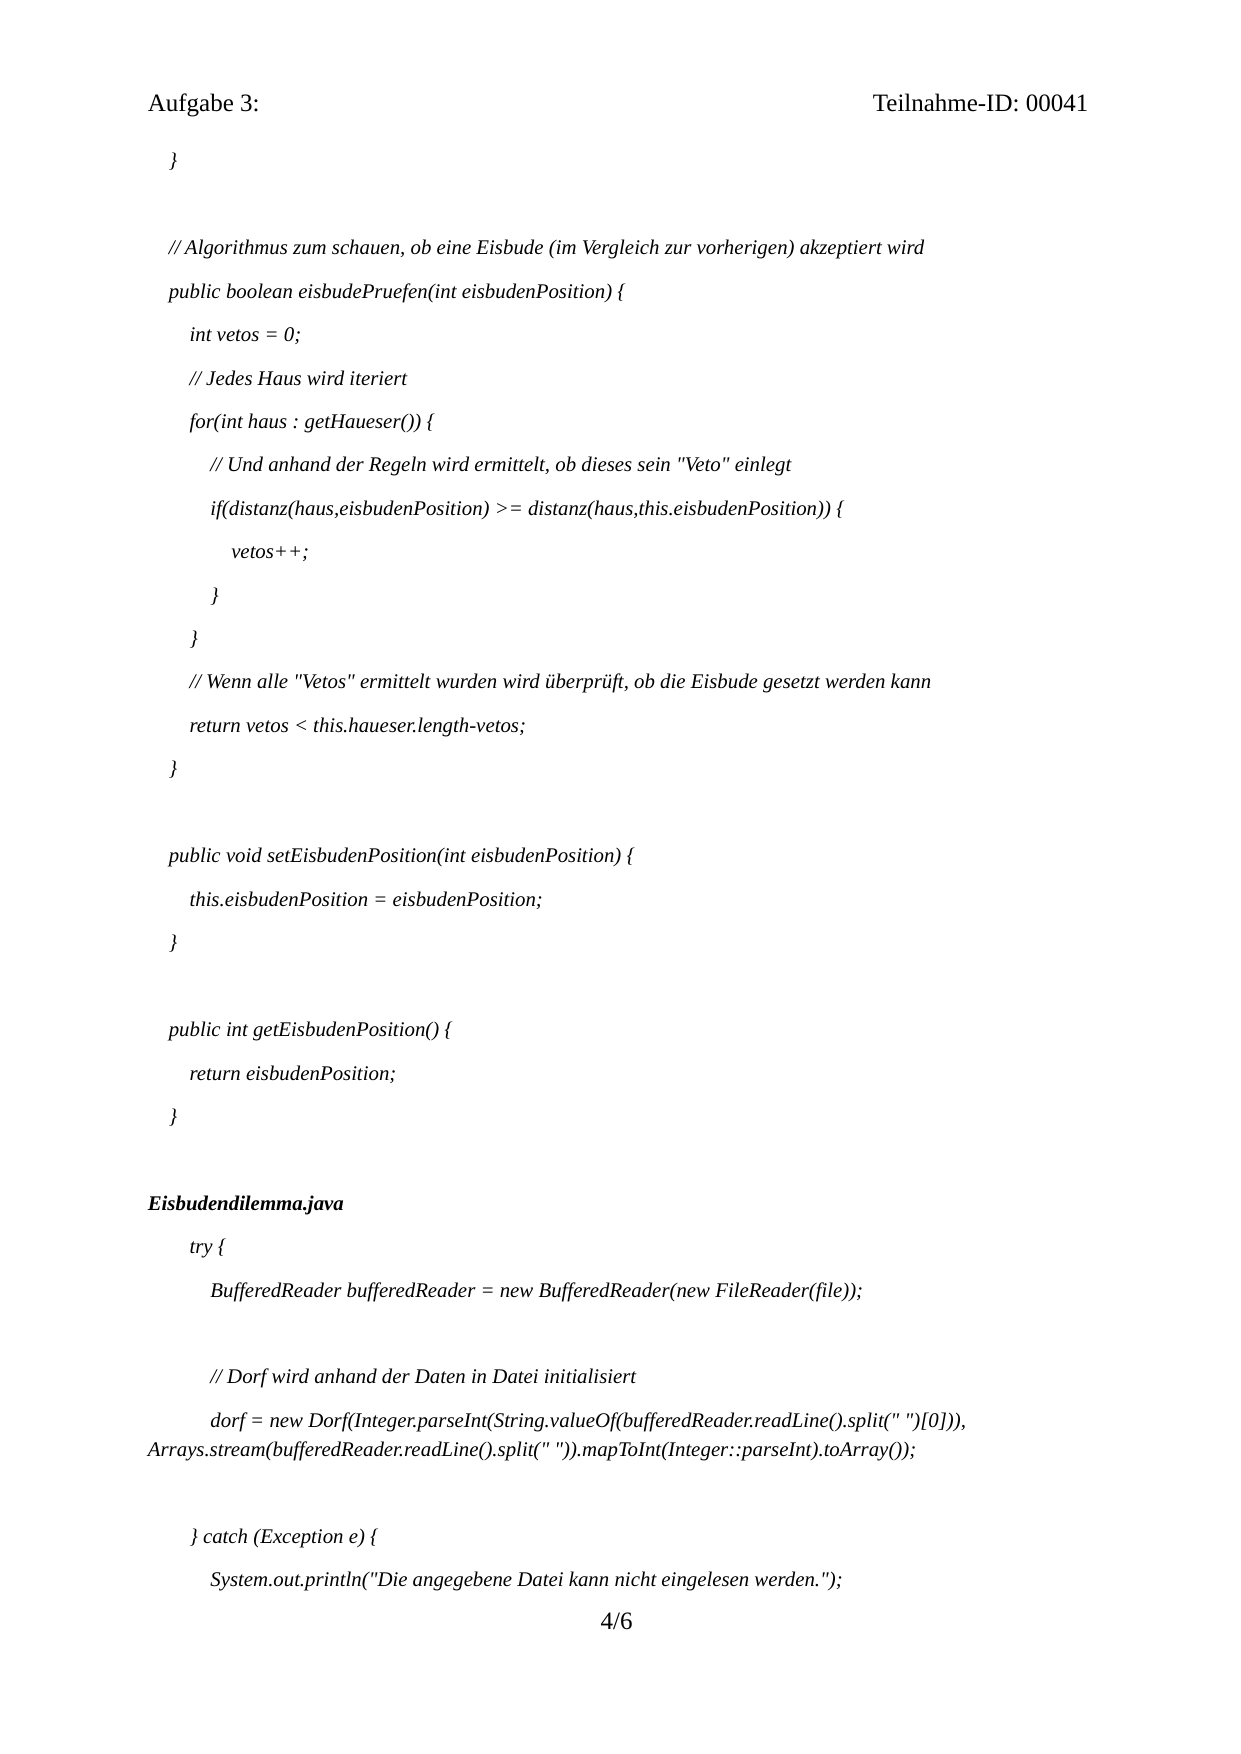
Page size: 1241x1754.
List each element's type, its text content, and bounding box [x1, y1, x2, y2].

text if(distanz(haus,eisbudenPosition) >= distanz(haus,this.eisbudenPosition)) { [148, 496, 1093, 520]
text this.eisbudenPosition = eisbudenPosition; [148, 887, 1093, 911]
text int vetos = 0; [148, 322, 1093, 346]
text public boolean eisbudePruefen(int eisbudenPosition) { [148, 278, 1093, 303]
text public void setEisbudenPosition(int eisbudenPosition) { [148, 843, 1093, 867]
text // Wenn alle "Vetos" ermittelt wurden wird überprüft, ob die Eisbude gesetzt werden kann [148, 669, 1093, 693]
text // Dorf wird anhand der Daten in Datei initialisiert [148, 1364, 1093, 1388]
text return eisbudenPosition; [148, 1060, 1093, 1084]
text try { [148, 1234, 1093, 1258]
text public int getEisbudenPosition() { [148, 1017, 1093, 1041]
text } catch (Exception e) { [148, 1524, 1093, 1548]
text // Jedes Haus wird iteriert [148, 365, 1093, 389]
text vetos++; [148, 539, 1093, 563]
text } [148, 930, 1093, 954]
text } [148, 756, 1093, 780]
text dorf = new Dorf(Integer.parseInt(String.valueOf(bufferedReader.readLine().split(" ")[0])), Arrays.stream(bufferedReader.readLine().split(" ")).mapToInt(Integer::parseInt).toArray()); [148, 1408, 1093, 1461]
text System.out.println("Die angegebene Datei kann nicht eingelesen werden."); [148, 1567, 1093, 1591]
text } [148, 626, 1093, 650]
text for(int haus : getHaueser()) { [148, 409, 1093, 433]
text } [148, 148, 1093, 172]
text } [148, 583, 1093, 607]
text // Algorithmus zum schauen, ob eine Eisbude (im Vergleich zur vorherigen) akzeptiert wird [148, 235, 1093, 259]
text } [148, 1104, 1093, 1128]
text return vetos < this.haueser.length-vetos; [148, 713, 1093, 737]
text Eisbudendilemma.java [148, 1191, 1093, 1215]
text BufferedReader bufferedReader = new BufferedReader(new FileReader(file)); [148, 1278, 1093, 1302]
text // Und anhand der Regeln wird ermittelt, ob dieses sein "Veto" einlegt [148, 452, 1093, 476]
